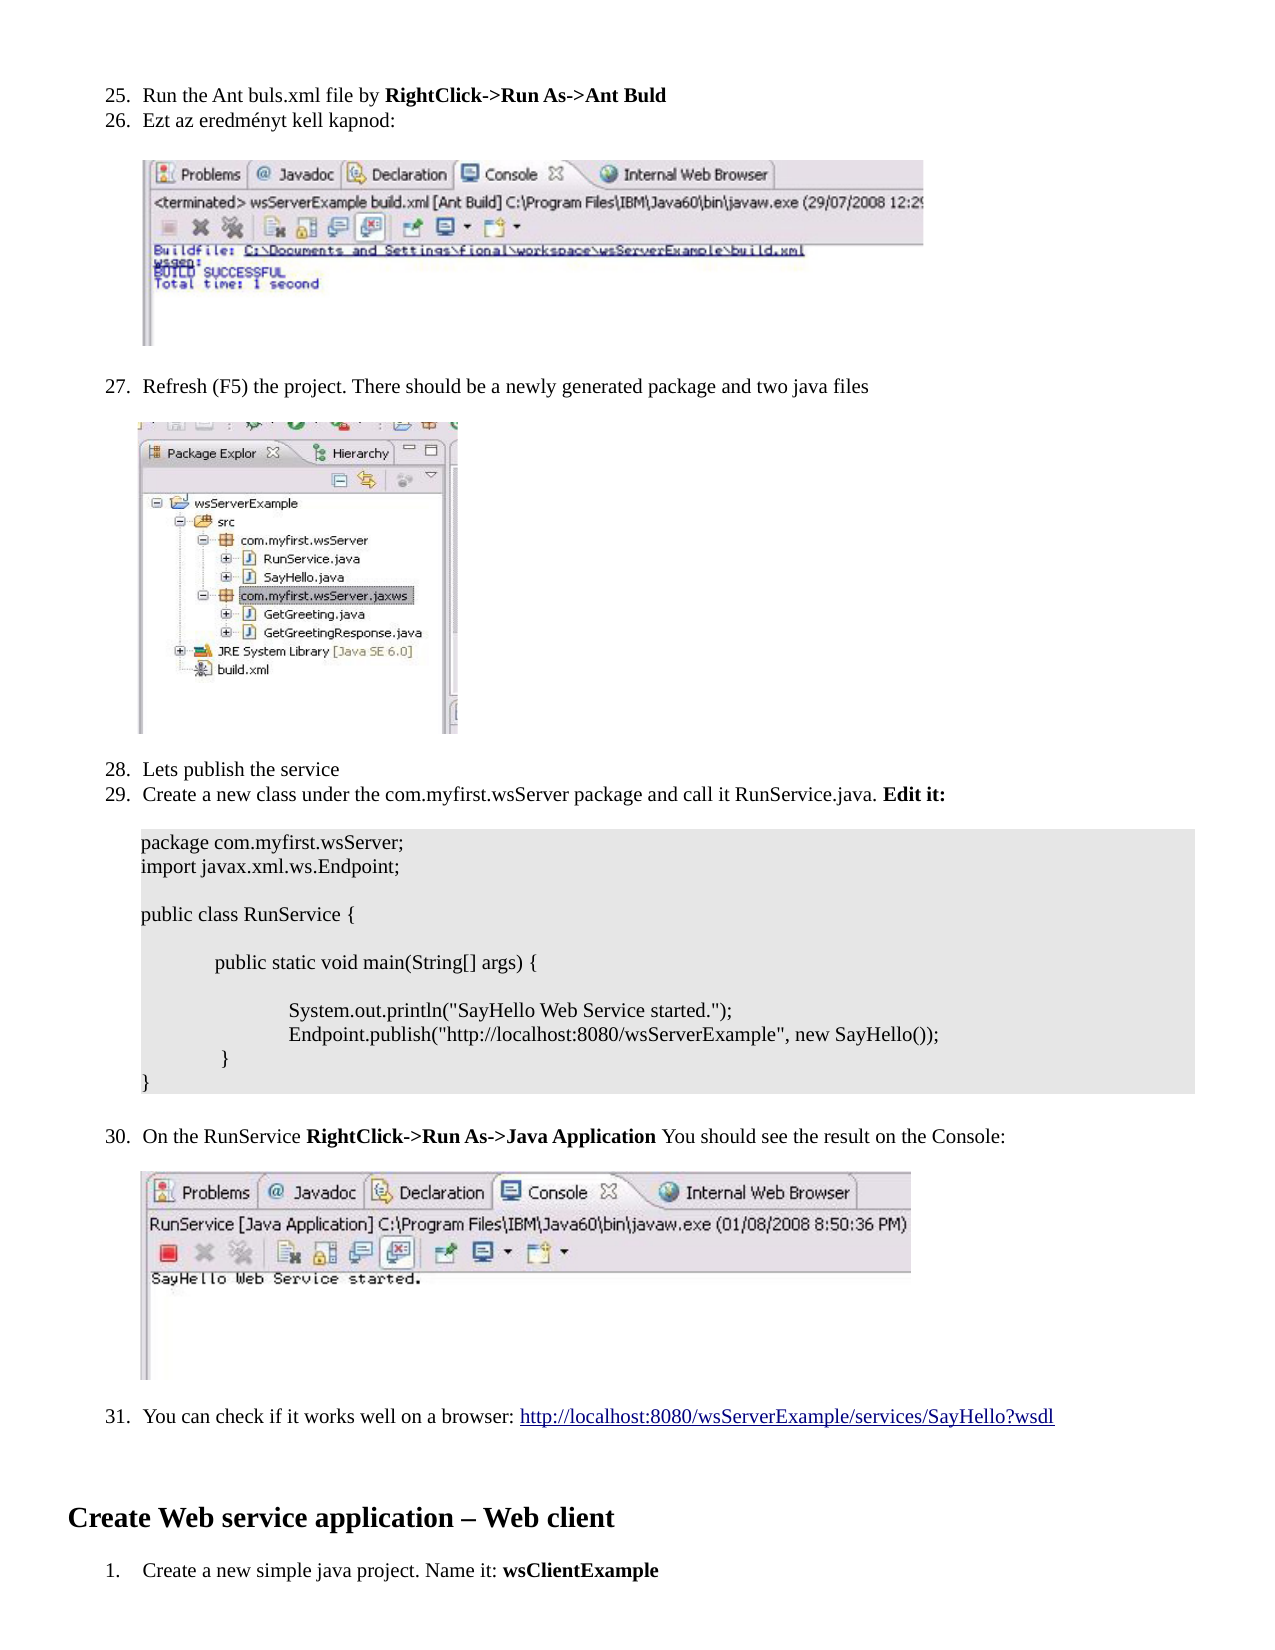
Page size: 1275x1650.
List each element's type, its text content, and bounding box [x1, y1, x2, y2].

text Create Web service application – Web client [67, 1500, 1195, 1533]
text package com.myfirst.wsServer; [141, 829, 1195, 854]
list Create a new class under the com.myfirst.wsServer package and call it RunService.java. Edit it: [105, 781, 1195, 806]
text } [141, 1046, 1195, 1070]
text System.out.println("SayHello Web Service started."); [141, 998, 1195, 1022]
picture [142, 160, 924, 346]
list Ezt az eredményt kell kapnod: [105, 107, 1195, 132]
list On the RunService RightClick->Run As->Java Application You should see the result on the Console: [105, 1124, 1195, 1148]
text public static void main(String[] args) { [141, 950, 1195, 974]
text Endpoint.publish("http://localhost:8080/wsServerExample", new SayHello()); [141, 1022, 1195, 1046]
list Run the Ant buls.xml file by RightClick->Run As->Ant Buld [105, 83, 1195, 107]
list Refresh (F5) the project. There should be a newly generated package and two java files [105, 374, 1195, 398]
picture [140, 1171, 911, 1380]
list You can check if it works well on a browser: http://localhost:8080/wsServerExample/services/SayHello?wsdl [105, 1404, 1195, 1428]
text import javax.xml.ws.Endpoint; [141, 854, 1195, 878]
list Lets publish the service [105, 757, 1195, 781]
text public class RunService { [141, 902, 1195, 926]
picture [137, 422, 458, 734]
list Create a new simple java project. Name it: wsClientExample [105, 1558, 1195, 1582]
text } [141, 1070, 1195, 1094]
